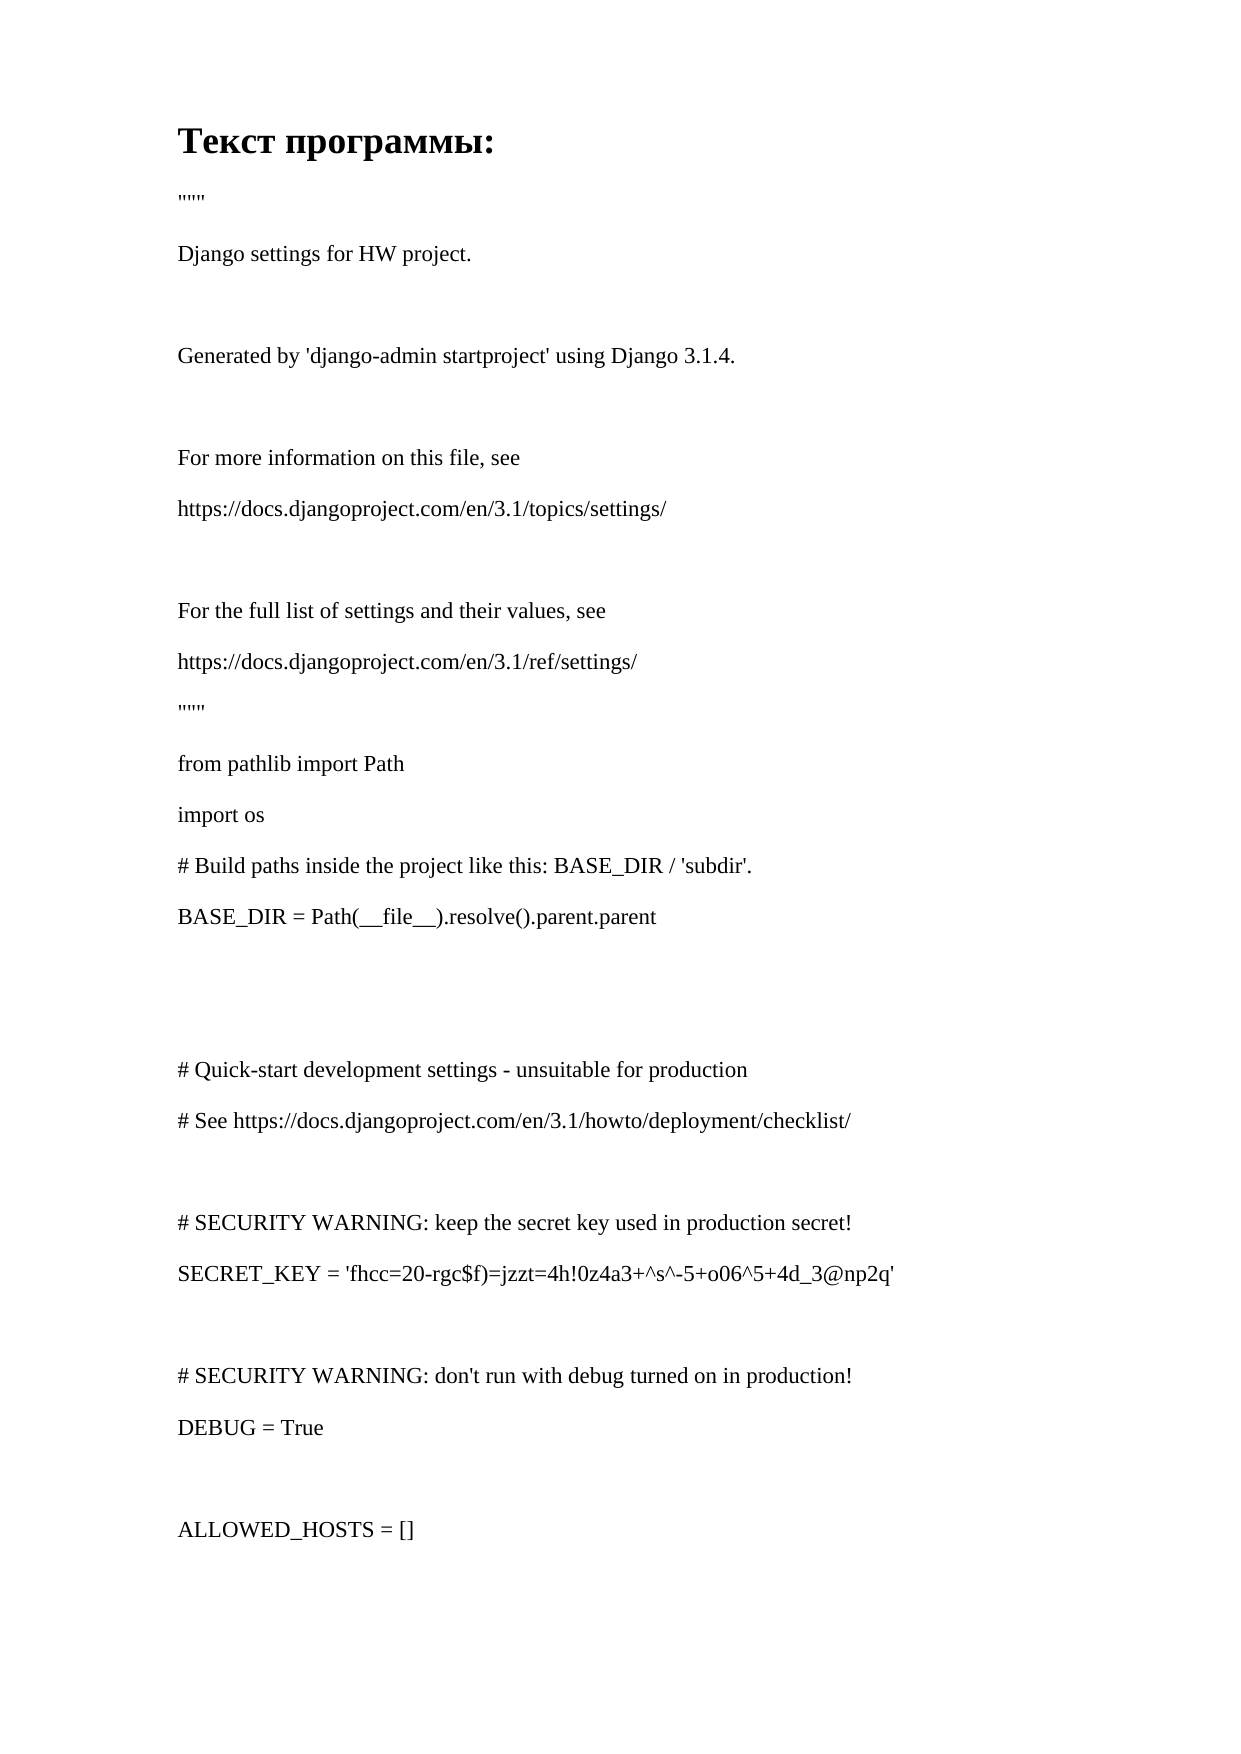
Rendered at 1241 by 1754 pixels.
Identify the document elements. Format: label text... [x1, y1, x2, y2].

text # SECURITY WARNING: keep the secret key used in production secret! [177, 1209, 1152, 1236]
text https://docs.djangoproject.com/en/3.1/ref/settings/ [177, 648, 1152, 674]
text Текст программы: [177, 118, 1152, 161]
text from pathlib import Path [177, 750, 1152, 776]
text """ [177, 699, 1152, 725]
text Generated by 'django-admin startproject' using Django 3.1.4. [177, 342, 1152, 368]
text DEBUG = True [177, 1413, 1152, 1440]
text For the full list of settings and their values, see [177, 597, 1152, 623]
text SECRET_KEY = 'fhcc=20-rgc$f)=jzzt=4h!0z4a3+^s^-5+o06^5+4d_3@np2q' [177, 1260, 1152, 1287]
text """ [177, 188, 1152, 215]
text # SECURITY WARNING: don't run with debug turned on in production! [177, 1362, 1152, 1389]
text ALLOWED_HOSTS = [] [177, 1516, 1152, 1542]
text Django settings for HW project. [177, 239, 1152, 266]
text # Quick-start development settings - unsuitable for production [177, 1056, 1152, 1083]
text https://docs.djangoproject.com/en/3.1/topics/settings/ [177, 495, 1152, 521]
text For more information on this file, see [177, 444, 1152, 470]
text BASE_DIR = Path(__file__).resolve().parent.parent [177, 903, 1152, 929]
text import os [177, 801, 1152, 827]
text # Build paths inside the project like this: BASE_DIR / 'subdir'. [177, 852, 1152, 878]
text # See https://docs.djangoproject.com/en/3.1/howto/deployment/checklist/ [177, 1107, 1152, 1134]
